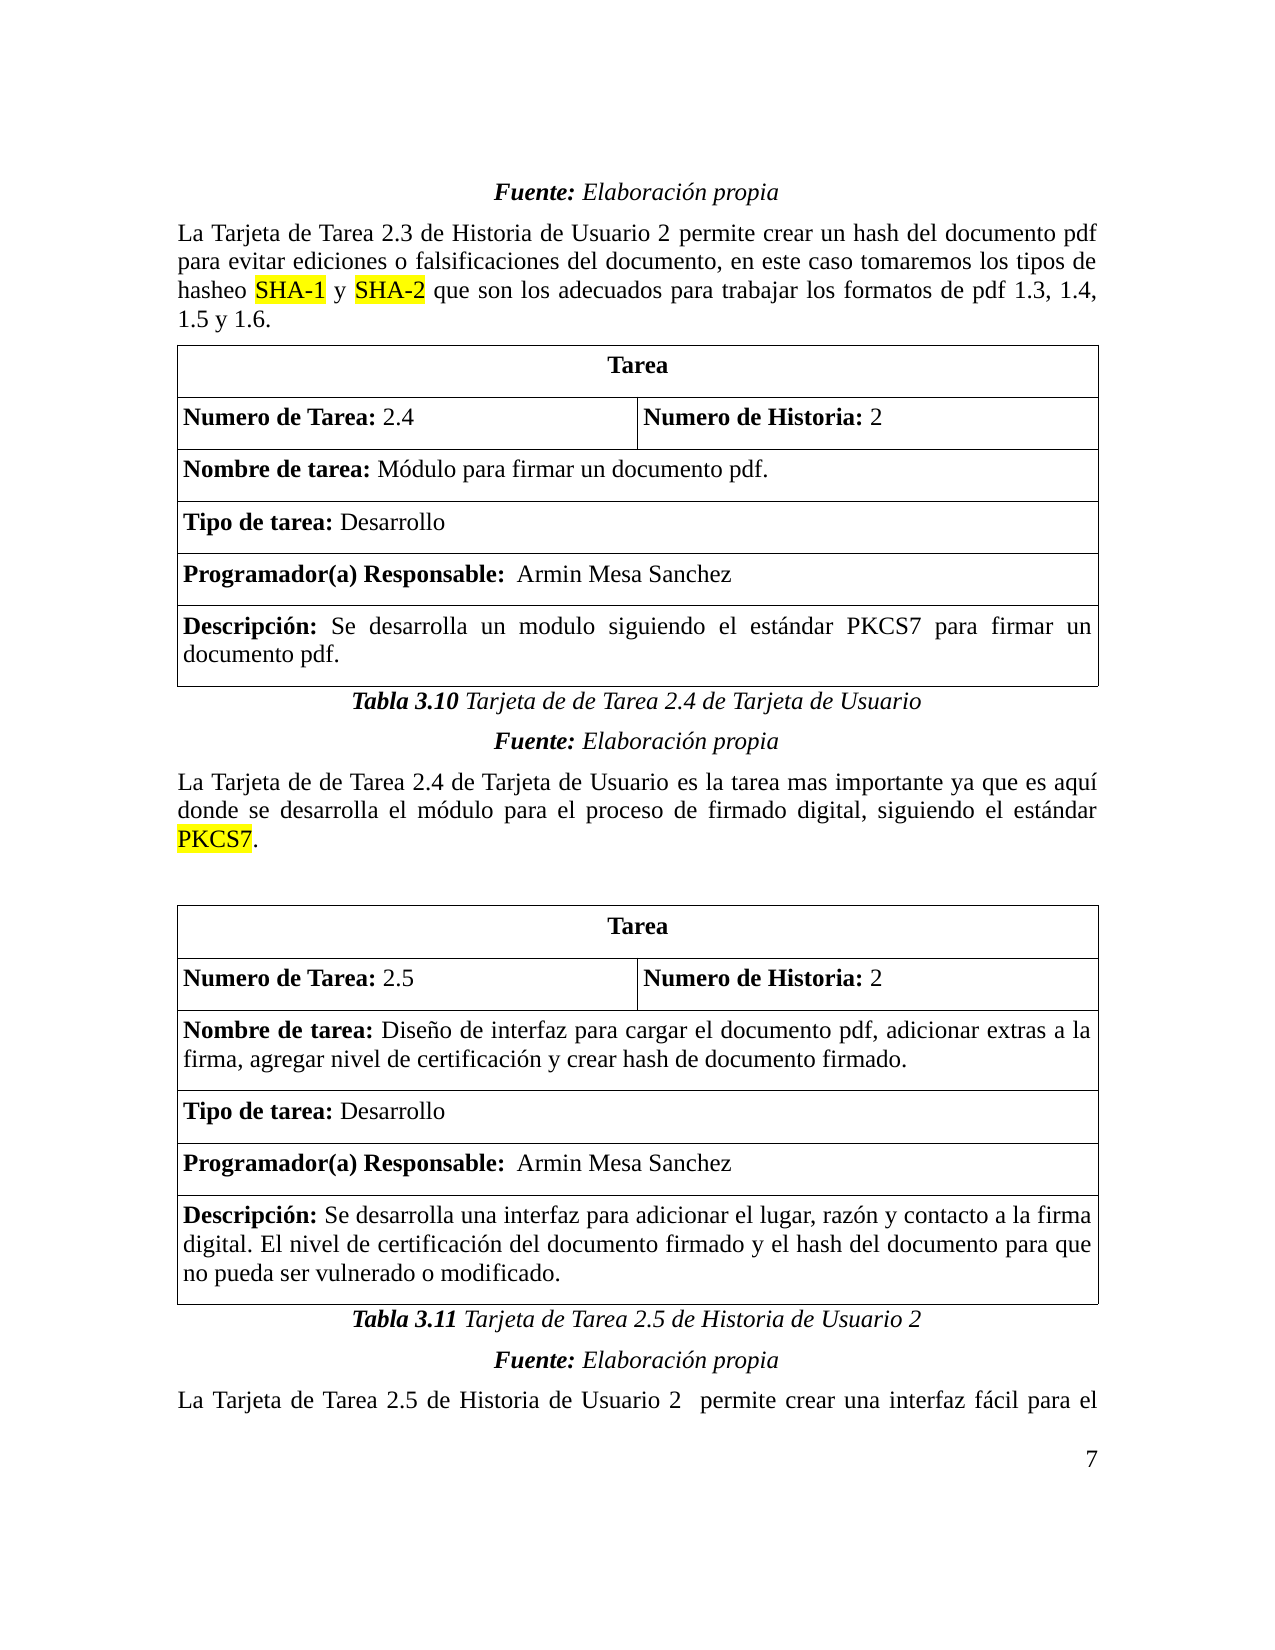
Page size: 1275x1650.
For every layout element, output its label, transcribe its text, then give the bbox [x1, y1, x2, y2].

table_cell Descripción: Se desarrolla un modulo siguiendo el estándar PKCS7 para firmar un documento pdf. [178, 606, 1098, 686]
table_cell Nombre de tarea: Diseño de interfaz para cargar el documento pdf, adicionar extras a la firma, agregar nivel de certificación y crear hash de documento firmado. [178, 1011, 1098, 1090]
text Fuente: Elaboración propia [177, 1345, 1098, 1373]
table_cell Numero de Tarea: 2.4 [178, 398, 637, 449]
table_cell Nombre de tarea: Módulo para firmar un documento pdf. [178, 450, 1098, 501]
text La Tarjeta de de Tarea 2.4 de Tarjeta de Usuario es la tarea mas importante ya que es aquí donde se desarrolla el módulo para el proceso de firmado digital, siguiendo el estándar PKCS7. [177, 767, 1098, 853]
table_cell Programador(a) Responsable: Armin Mesa Sanchez [178, 554, 1098, 605]
table_cell Descripción: Se desarrolla una interfaz para adicionar el lugar, razón y contacto a la firma digital. El nivel de certificación del documento firmado y el hash del documento para que no pueda ser vulnerado o modificado. [178, 1196, 1098, 1304]
table_cell Tipo de tarea: Desarrollo [178, 502, 1098, 553]
text Fuente: Elaboración propia [177, 726, 1098, 755]
text La Tarjeta de Tarea 2.5 de Historia de Usuario 2 permite crear una interfaz fácil para el [177, 1385, 1098, 1414]
text Tabla 3.11 Tarjeta de Tarea 2.5 de Historia de Usuario 2 [177, 1305, 1098, 1333]
table_cell Numero de Historia: 2 [638, 959, 1098, 1009]
text La Tarjeta de Tarea 2.3 de Historia de Usuario 2 permite crear un hash del documento pdf para evitar ediciones o falsificaciones del documento, en este caso tomaremos los tipos de hasheo SHA-1 y SHA-2 que son los adecuados para trabajar los formatos de pdf 1.3, 1.4, 1.5 y 1.6. [177, 218, 1098, 333]
table_cell Numero de Historia: 2 [638, 398, 1098, 449]
text Tabla 3.10 Tarjeta de de Tarea 2.4 de Tarjeta de Usuario [177, 687, 1098, 714]
table_cell Numero de Tarea: 2.5 [178, 959, 637, 1009]
table_header Tarea [178, 906, 1098, 957]
table_cell Tipo de tarea: Desarrollo [178, 1091, 1098, 1142]
table_cell Programador(a) Responsable: Armin Mesa Sanchez [178, 1144, 1098, 1194]
text Fuente: Elaboración propia [177, 177, 1098, 206]
table_header Tarea [178, 346, 1098, 397]
